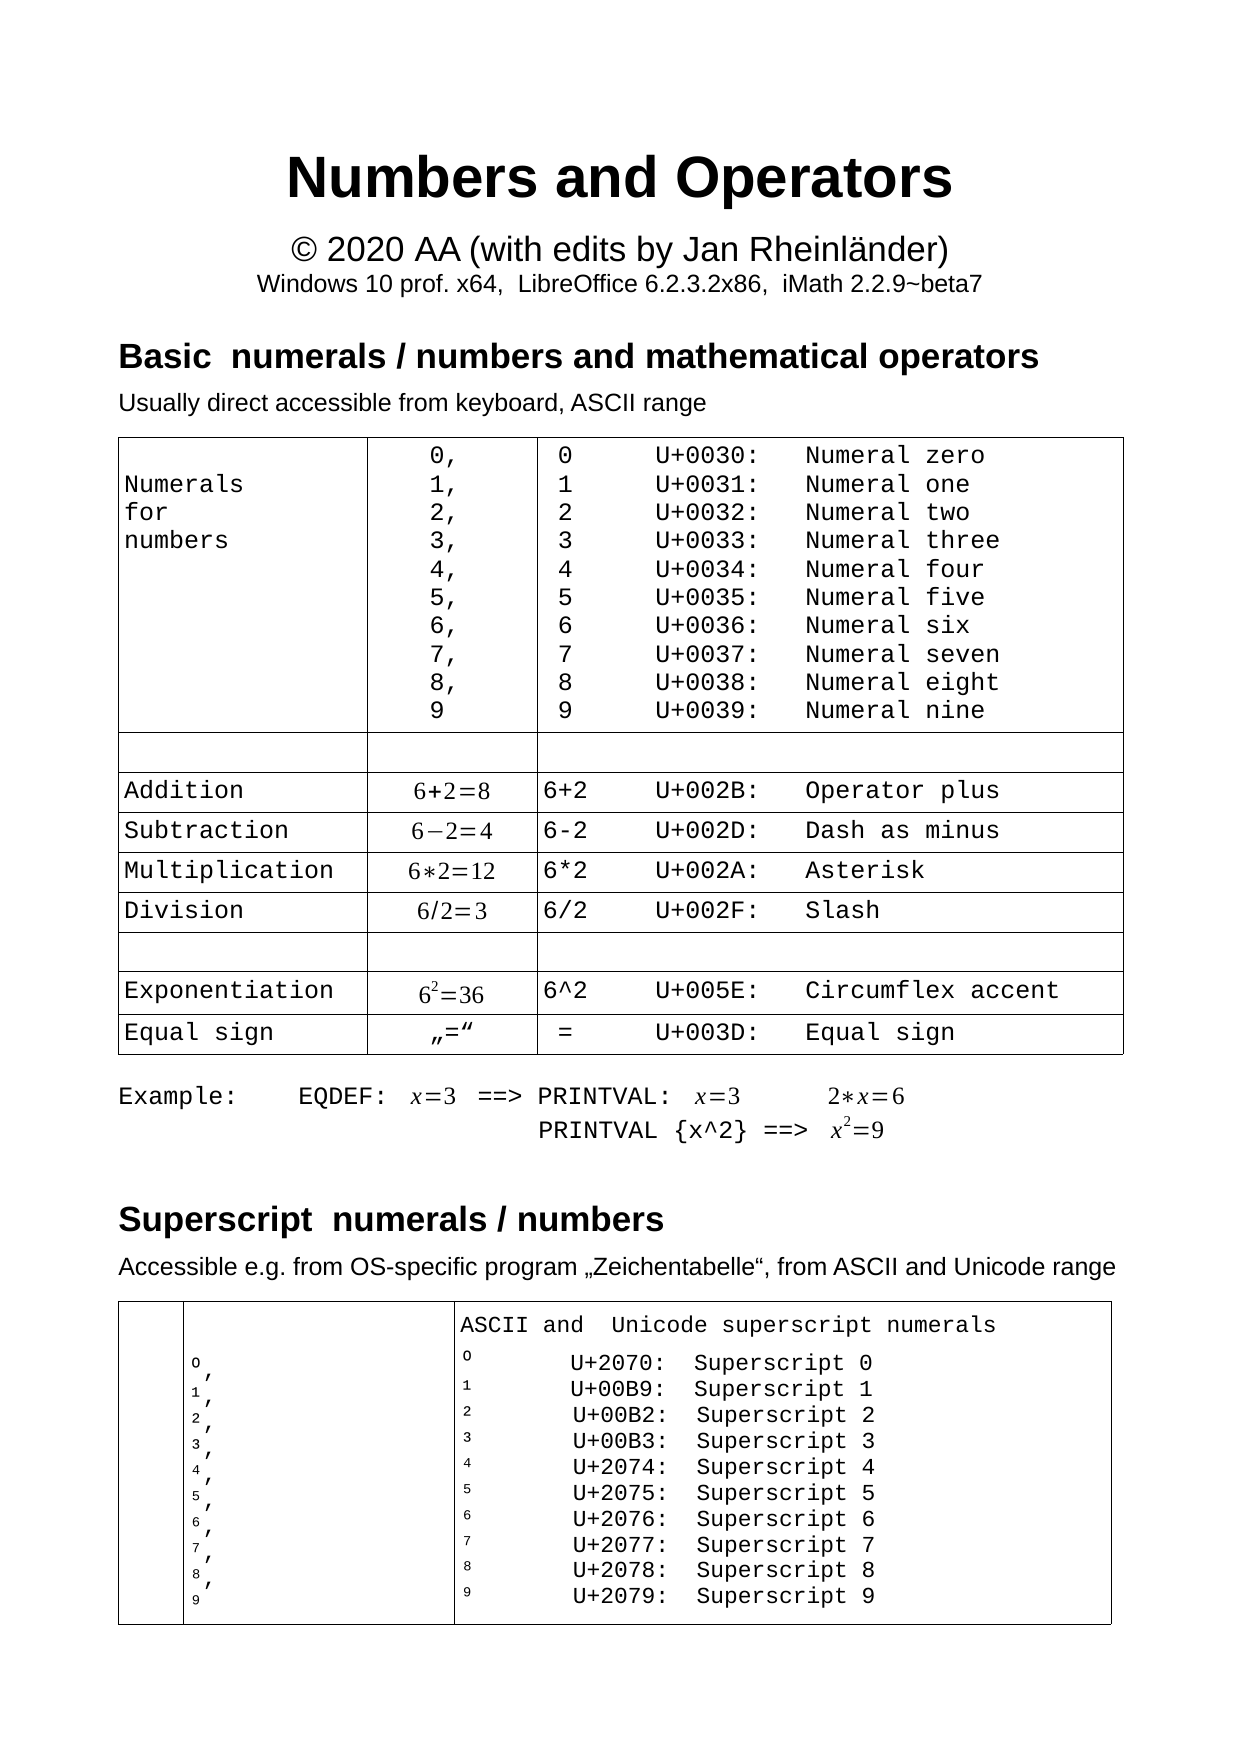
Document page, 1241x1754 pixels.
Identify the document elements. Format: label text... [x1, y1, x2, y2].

table_header Numerals for numbers [119, 438, 367, 732]
table_cell Equal sign [119, 1015, 367, 1054]
table_header ASCII and Unicode superscript numerals ⁰ U+2070: Superscript 0 ¹ U+00B9: Superscript 1 ² U+00B2: Superscript 2 ³ U+00B3: Superscript 3 ⁴ U+2074: Superscript 4 ⁵ U+2075: Superscript 5 ⁶ U+2076: Superscript 6 ⁷ U+2077: Superscript 7 ⁸ U+2078: Superscript 8 ⁹ U+2079: Superscript 9 [455, 1302, 1111, 1623]
table_cell [368, 813, 537, 852]
table_cell 6-2 U+002D: Dash as minus [538, 813, 1123, 852]
table_header 0, 1, 2, 3, 4, 5, 6, 7, 8, 9 [368, 438, 537, 732]
table_cell Division [119, 893, 367, 932]
table_cell [368, 853, 537, 892]
table_cell Multiplication [119, 853, 367, 892]
table_cell [119, 733, 367, 772]
text Example: EQDEF: ==> PRINTVAL: [118, 1082, 1122, 1112]
table_header ⁰, ¹, ², ³, ⁴, ⁵, ⁶, ⁷, ⁸, ⁹ [184, 1302, 454, 1623]
text PRINTVAL {x^2} ==> [118, 1112, 1122, 1146]
subtitle © 2020 AA (with edits by Jan Rheinländer) Windows 10 prof. x64, LibreOffice 6.2.3.2x86, iMath 2.2.9~beta7 [118, 229, 1122, 298]
table_cell [368, 933, 537, 971]
table_cell [368, 972, 537, 1014]
table_cell [538, 733, 1123, 772]
table_cell 6^2 U+005E: Circumflex accent [538, 972, 1123, 1014]
table_header [119, 1302, 183, 1623]
table_cell [119, 933, 367, 971]
subtitle Basic numerals / numbers and mathematical operators [118, 335, 1122, 376]
table_cell 6*2 U+002A: Asterisk [538, 853, 1123, 892]
title Numbers and Operators [118, 143, 1122, 210]
table_header 0 U+0030: Numeral zero 1 U+0031: Numeral one 2 U+0032: Numeral two 3 U+0033: Numeral three 4 U+0034: Numeral four 5 U+0035: Numeral five 6 U+0036: Numeral six 7 U+0037: Numeral seven 8 U+0038: Numeral eight 9 U+0039: Numeral nine [538, 438, 1123, 732]
table_cell Addition [119, 773, 367, 812]
table_cell [368, 773, 537, 812]
table_cell [368, 893, 537, 932]
table_cell [538, 933, 1123, 971]
subtitle Superscript numerals / numbers [118, 1199, 1122, 1239]
text Accessible e.g. from OS-specific program „Zeichentabelle“, from ASCII and Unicode range [118, 1252, 1122, 1280]
table_cell = U+003D: Equal sign [538, 1015, 1123, 1054]
table_cell 6/2 U+002F: Slash [538, 893, 1123, 932]
table_cell Subtraction [119, 813, 367, 852]
table_cell 6+2 U+002B: Operator plus [538, 773, 1123, 812]
text Usually direct accessible from keyboard, ASCII range [118, 388, 1122, 417]
table_cell [368, 733, 537, 772]
table_cell „=“ [368, 1015, 537, 1054]
table_cell Exponentiation [119, 972, 367, 1014]
